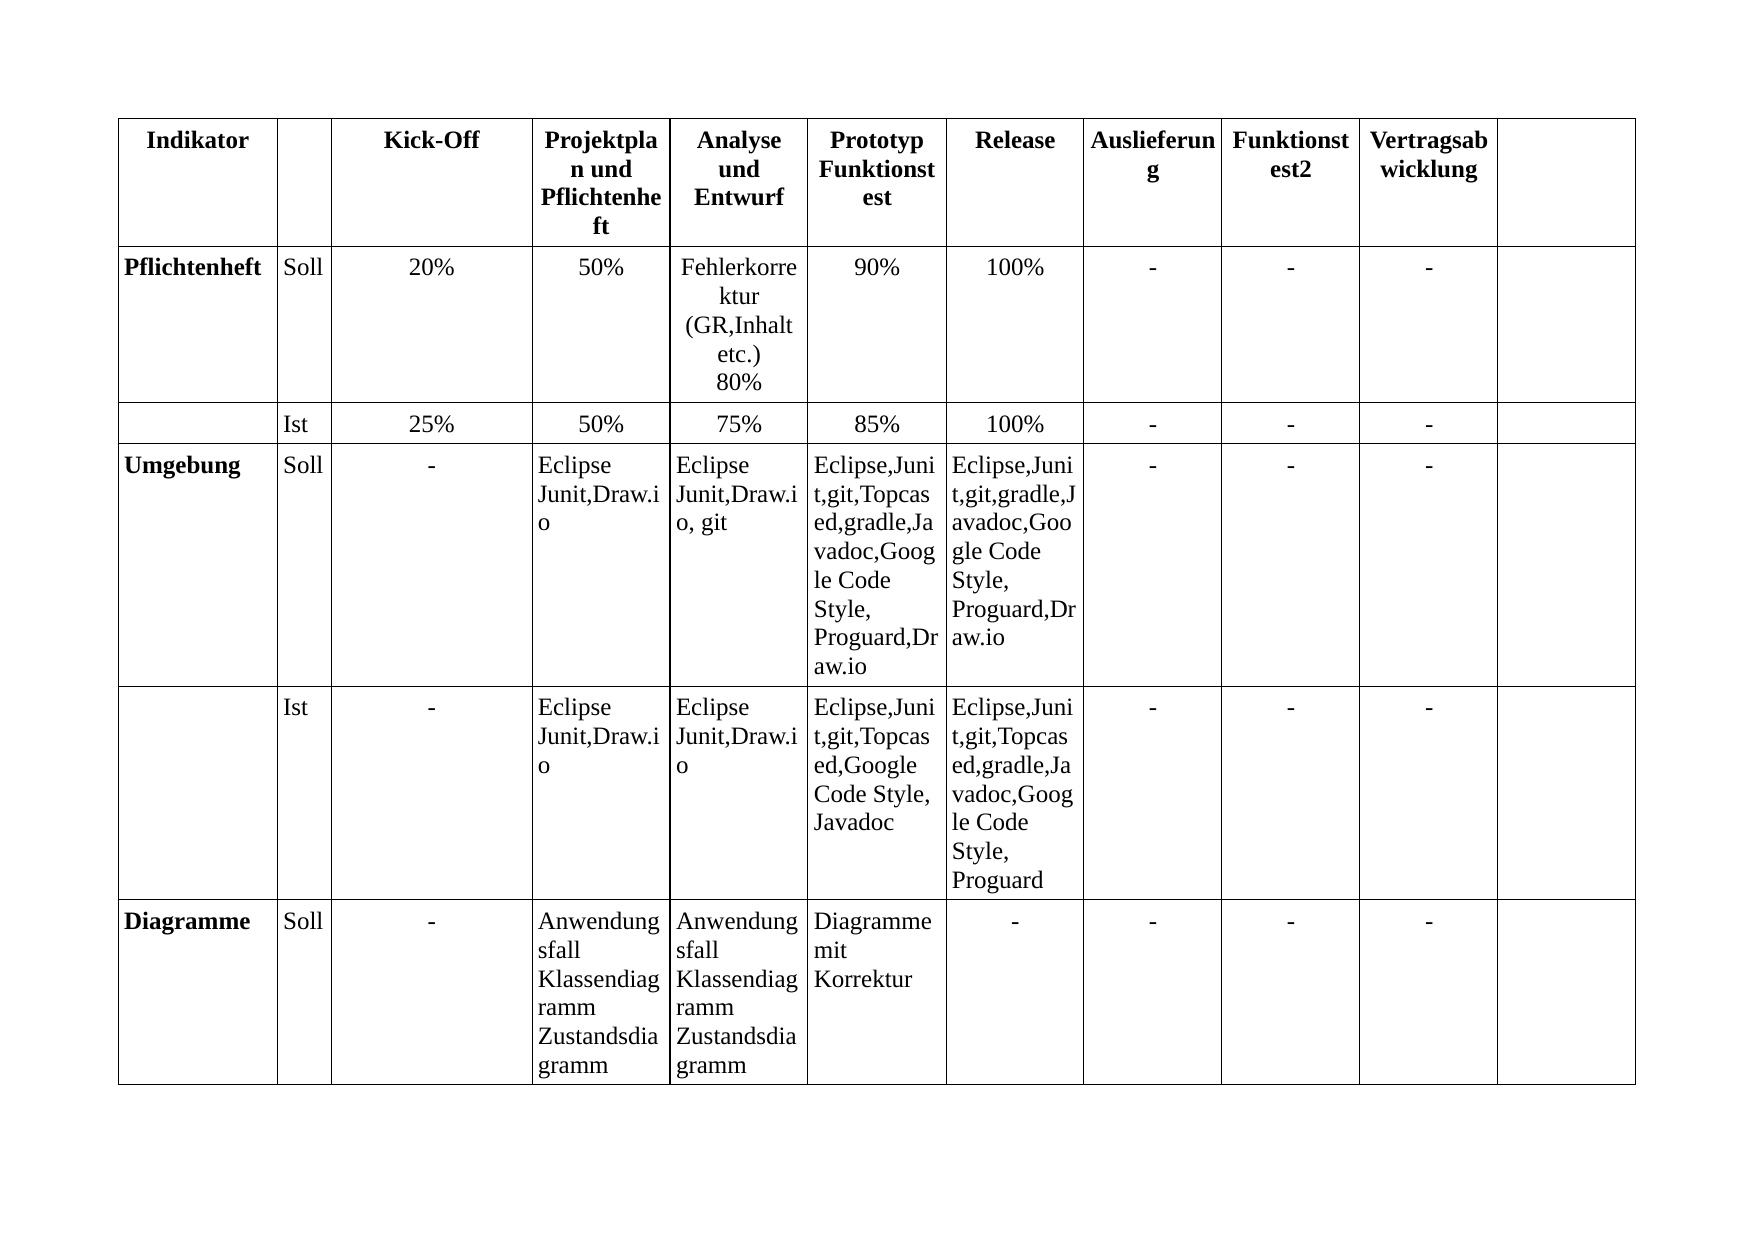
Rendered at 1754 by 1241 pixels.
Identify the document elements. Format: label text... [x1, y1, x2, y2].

table_cell Eclipse,Junit,git,Topcased,gradle,Javadoc,Google Code Style, Proguard,Draw.io [808, 444, 946, 686]
table_cell - [1222, 444, 1359, 686]
table_header Indikator [119, 119, 277, 246]
table_cell Eclipse,Junit,git,gradle,Javadoc,Google Code Style, Proguard,Draw.io [947, 444, 1083, 686]
table_cell Eclipse,Junit,git,Topcased,gradle,Javadoc,Google Code Style, Proguard [947, 687, 1083, 899]
table_header Funktionstest2 [1222, 119, 1359, 246]
table_cell - [1084, 444, 1221, 686]
table_cell [119, 403, 277, 443]
table_header Projektplan und Pflichtenheft [533, 119, 669, 246]
table_cell - [1360, 900, 1497, 1084]
table_cell Diagramme [119, 900, 277, 1084]
table_cell - [332, 444, 532, 686]
table_cell - [1360, 403, 1497, 443]
table_header Analyse und Entwurf [671, 119, 807, 246]
table_cell - [1360, 687, 1497, 899]
table_cell - [1222, 900, 1359, 1084]
table_cell [1498, 403, 1635, 443]
table_cell Ist [278, 687, 331, 899]
table_cell Eclipse Junit,Draw.io [533, 687, 669, 899]
table_cell - [332, 900, 532, 1084]
table_cell - [1222, 247, 1359, 402]
table_cell - [1222, 687, 1359, 899]
table_cell - [1360, 444, 1497, 686]
table_cell 100% [947, 403, 1083, 443]
table_header Auslieferung [1084, 119, 1221, 246]
table_cell 75% [671, 403, 807, 443]
table_cell Soll [278, 247, 331, 402]
table_cell - [1084, 403, 1221, 443]
table_header Kick-Off [332, 119, 532, 246]
table_cell Eclipse Junit,Draw.io [533, 444, 669, 686]
table_cell Anwendungsfall Klassendiagramm Zustandsdiagramm [671, 900, 807, 1084]
table_header [278, 119, 331, 246]
table_header [1498, 119, 1635, 246]
table_cell 20% [332, 247, 532, 402]
table_cell Anwendungsfall Klassendiagramm Zustandsdiagramm [533, 900, 669, 1084]
table_cell 100% [947, 247, 1083, 402]
table_cell Pflichtenheft [119, 247, 277, 402]
table_cell Diagramme mit Korrektur [808, 900, 946, 1084]
table_cell - [332, 687, 532, 899]
table_cell [1498, 900, 1635, 1084]
table_cell 50% [533, 247, 669, 402]
table_cell - [1360, 247, 1497, 402]
table_cell - [1084, 247, 1221, 402]
table_cell - [1084, 687, 1221, 899]
table_cell 25% [332, 403, 532, 443]
table_header Prototyp Funktionstest [808, 119, 946, 246]
table_cell 85% [808, 403, 946, 443]
table_cell Umgebung [119, 444, 277, 686]
table_cell - [1084, 900, 1221, 1084]
table_cell Fehlerkorrektur (GR,Inhalt etc.) 80% [671, 247, 807, 402]
table_cell Eclipse Junit,Draw.io, git [671, 444, 807, 686]
table_cell - [1222, 403, 1359, 443]
table_header Vertragsabwicklung [1360, 119, 1497, 246]
table_cell Ist [278, 403, 331, 443]
table_cell [1498, 687, 1635, 899]
table_cell [1498, 247, 1635, 402]
table_cell - [947, 900, 1083, 1084]
table_cell 50% [533, 403, 669, 443]
table_cell Soll [278, 444, 331, 686]
table_cell Eclipse,Junit,git,Topcased,Google Code Style, Javadoc [808, 687, 946, 899]
table_cell 90% [808, 247, 946, 402]
table_cell [1498, 444, 1635, 686]
table_cell Soll [278, 900, 331, 1084]
table_cell [119, 687, 277, 899]
table_cell Eclipse Junit,Draw.io [671, 687, 807, 899]
table_header Release [947, 119, 1083, 246]
